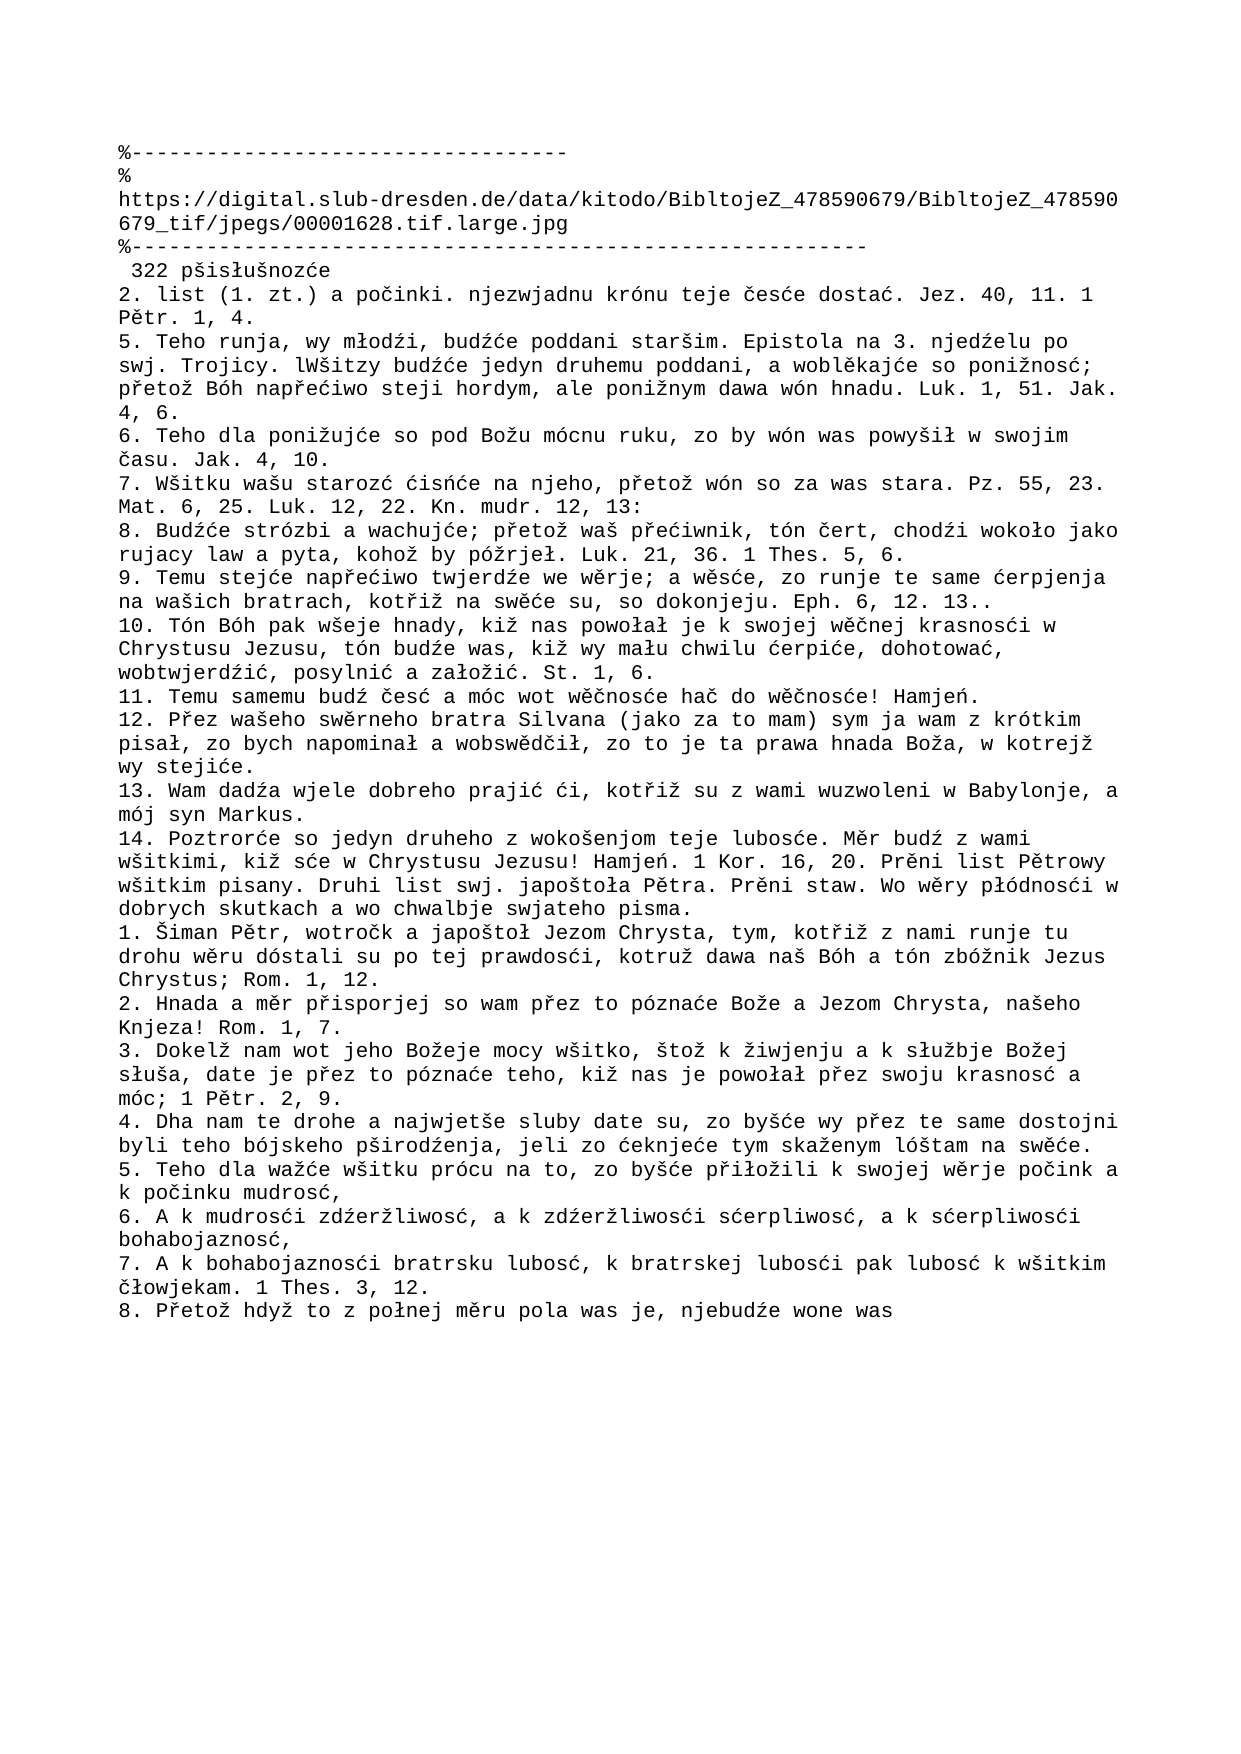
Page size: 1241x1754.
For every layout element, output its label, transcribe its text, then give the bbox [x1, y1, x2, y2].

text 322 pšisłušnozće [118, 260, 1122, 284]
text %----------------------------------- [118, 142, 1122, 165]
text 8. Budźće strózbi a wachujće; přetož waš přećiwnik, tón čert, chodźi wokoło jako rujacy law a pyta, kohož by póžrjeł. Luk. 21, 36. 1 Thes. 5, 6. [118, 520, 1122, 567]
text 7. Wšitku wašu starozć ćisńće na njeho, přetož wón so za was stara. Pz. 55, 23. Mat. 6, 25. Luk. 12, 22. Kn. mudr. 12, 13: [118, 473, 1122, 520]
text 4. Dha nam te drohe a najwjetše sluby date su, zo byšće wy přez te same dostojni byli teho bójskeho pširodźenja, jeli zo ćeknjeće tym skaženym lóštam na swěće. [118, 1111, 1122, 1158]
text 11. Temu samemu budź česć a móc wot wěčnosće hač do wěčnosće! Hamjeń. [118, 686, 1122, 709]
text 10. Tón Bóh pak wšeje hnady, kiž nas powołał je k swojej wěčnej krasnosći w Chrystusu Jezusu, tón budźe was, kiž wy mału chwilu ćerpiće, dohotować, wobtwjerdźić, posylnić a załožić. St. 1, 6. [118, 615, 1122, 686]
text 3. Dokelž nam wot jeho Božeje mocy wšitko, štož k žiwjenju a k słužbje Božej słuša, date je přez to póznaće teho, kiž nas je powołał přez swoju krasnosć a móc; 1 Pětr. 2, 9. [118, 1040, 1122, 1111]
text 14. Poztrorće so jedyn druheho z wokošenjom teje lubosće. Měr budź z wami wšitkimi, kiž sće w Chrystusu Jezusu! Hamjeń. 1 Kor. 16, 20. Prěni list Pětrowy wšitkim pisany. Druhi list swj. japoštoła Pětra. Prěni staw. Wo wěry płódnosći w dobrych skutkach a wo chwalbje swjateho pisma. [118, 827, 1122, 922]
text 5. Teho dla wažće wšitku prócu na to, zo byšće přiłožili k swojej wěrje počink a k počinku mudrosć, [118, 1158, 1122, 1206]
text 1. Šiman Pětr, wotročk a japoštoł Jezom Chrysta, tym, kotřiž z nami runje tu drohu wěru dóstali su po tej prawdosći, kotruž dawa naš Bóh a tón zbóžnik Jezus Chrystus; Rom. 1, 12. [118, 922, 1122, 993]
text 2. Hnada a měr přisporjej so wam přez to póznaće Bože a Jezom Chrysta, našeho Knjeza! Rom. 1, 7. [118, 993, 1122, 1040]
text 6. Teho dla ponižujće so pod Božu mócnu ruku, zo by wón was powyšił w swojim času. Jak. 4, 10. [118, 426, 1122, 473]
text %----------------------------------------------------------- [118, 236, 1122, 260]
text 5. Teho runja, wy młodźi, budźće poddani staršim. Epistola na 3. njedźelu po swj. Trojicy. lWšitzy budźće jedyn druhemu poddani, a woblěkajće so ponižnosć; přetož Bóh napřećiwo steji hordym, ale ponižnym dawa wón hnadu. Luk. 1, 51. Jak. 4, 6. [118, 331, 1122, 426]
text 12. Přez wašeho swěrneho bratra Silvana (jako za to mam) sym ja wam z krótkim pisał, zo bych napominał a wobswědčił, zo to je ta prawa hnada Boža, w kotrejž wy stejiće. [118, 709, 1122, 780]
text 2. list (1. zt.) a počinki. njezwjadnu krónu teje česće dostać. Jez. 40, 11. 1 Pětr. 1, 4. [118, 284, 1122, 331]
text % https://digital.slub-dresden.de/data/kitodo/BibltojeZ_478590679/BibltojeZ_478590679_tif/jpegs/00001628.tif.large.jpg [118, 165, 1122, 236]
text 7. A k bohabojaznosći bratrsku lubosć, k bratrskej lubosći pak lubosć k wšitkim čłowjekam. 1 Thes. 3, 12. [118, 1253, 1122, 1300]
text 13. Wam dadźa wjele dobreho prajić ći, kotřiž su z wami wuzwoleni w Babylonje, a mój syn Markus. [118, 780, 1122, 827]
text 6. A k mudrosći zdźeržliwosć, a k zdźeržliwosći sćerpliwosć, a k sćerpliwosći bohabojaznosć, [118, 1206, 1122, 1253]
text 9. Temu stejće napřećiwo twjerdźe we wěrje; a wěsće, zo runje te same ćerpjenja na wašich bratrach, kotřiž na swěće su, so dokonjeju. Eph. 6, 12. 13.. [118, 567, 1122, 615]
text 8. Přetož hdyž to z połnej měru pola was je, njebudźe wone was [118, 1300, 1122, 1324]
